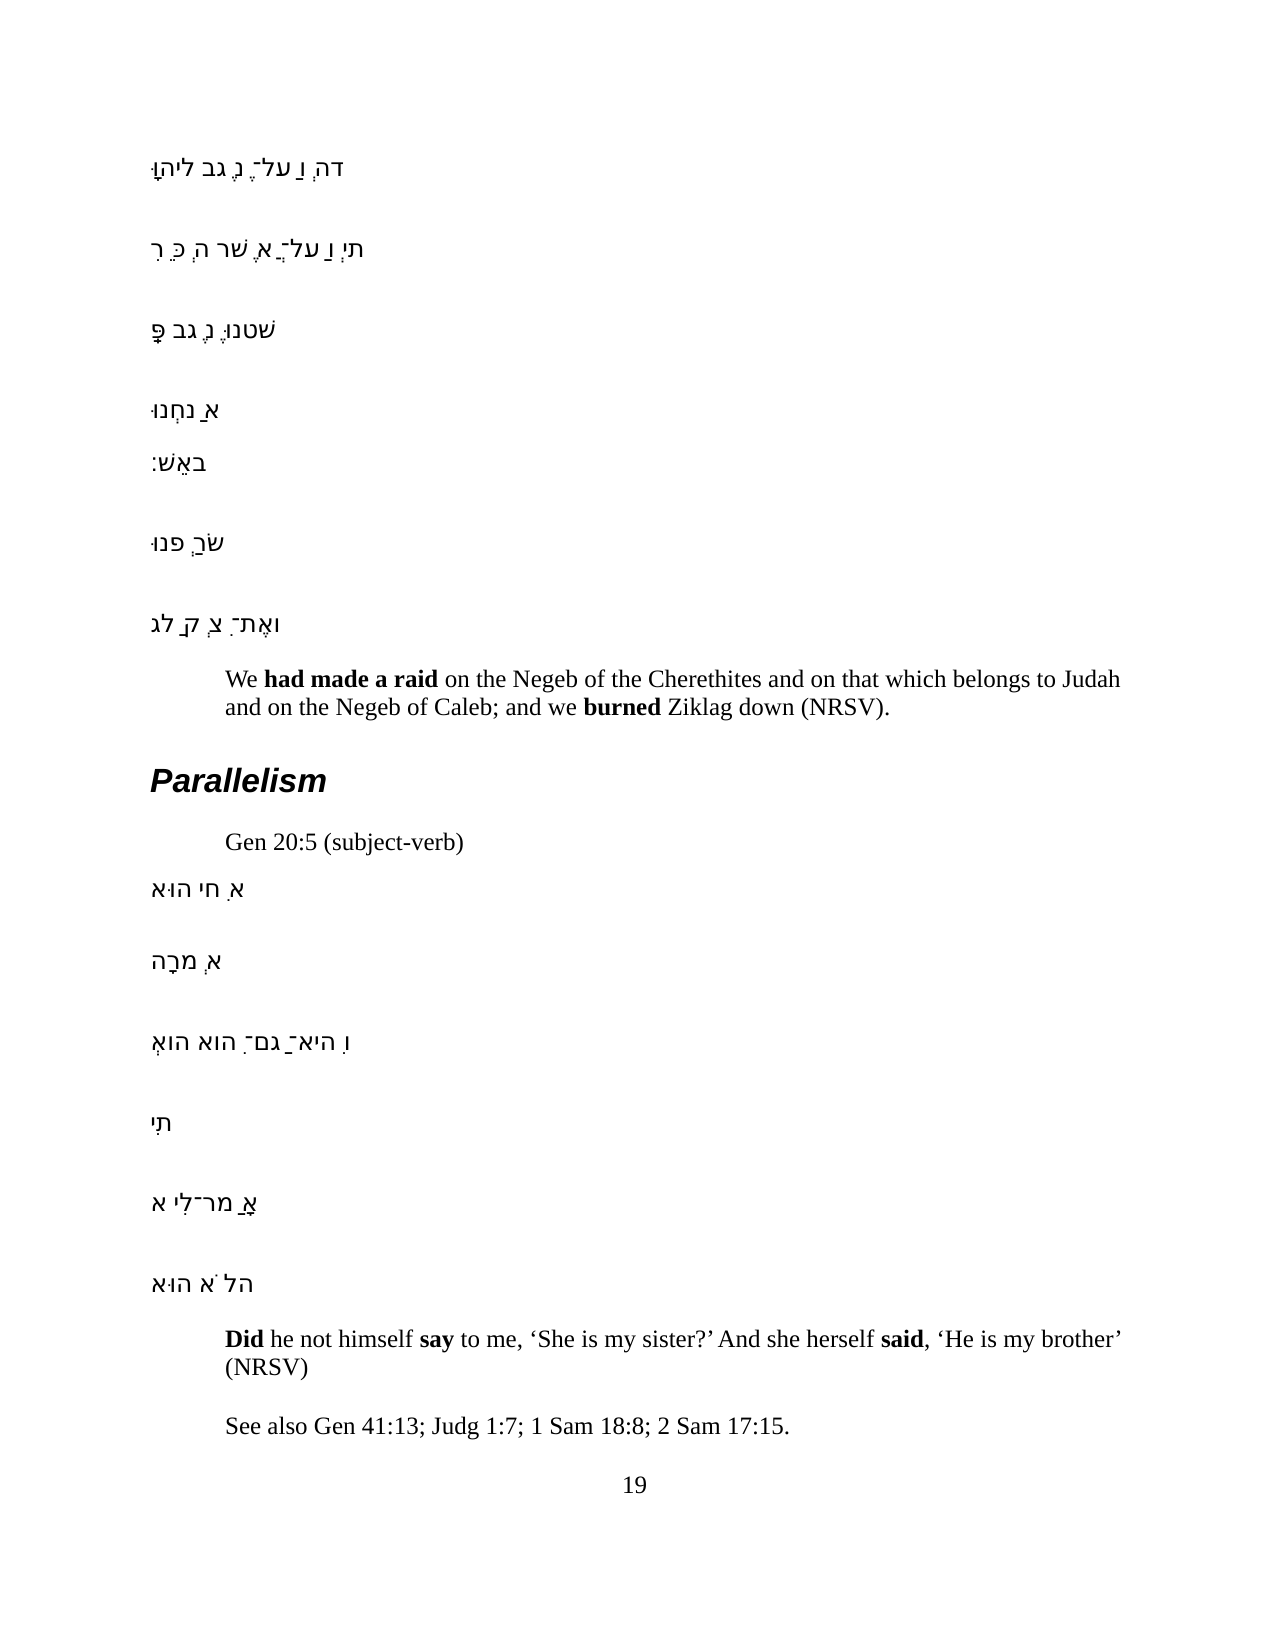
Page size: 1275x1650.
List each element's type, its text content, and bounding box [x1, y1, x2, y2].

text באֵשׁ׃ [150, 444, 1125, 478]
text ואֶת־ ִצ ְק ַלג [150, 577, 1125, 640]
text ָדה ְו ַﬠל־ ֶנ ֶגב ליהוּ [150, 150, 1125, 184]
text א ְמרָה [150, 914, 1125, 977]
text א ִחי הוּא [150, 871, 1125, 905]
text We had made a raid on the Negeb of the Cherethites and on that which belongs to Judah and on the Negeb of Caleb; and we burned Ziklag down (NRSV). [225, 664, 1125, 721]
text ְו ִהיא־ ַגם־ ִהוא הוא [150, 995, 1125, 1058]
text Gen 20:5 (subject-verb) [225, 827, 1125, 856]
text שׂרַ ְפנוּ [150, 496, 1125, 559]
text אָ ַמר־לִי א [150, 1156, 1125, 1219]
text ִתי [150, 1076, 1125, 1138]
text א ַנחְנוּ [150, 363, 1125, 426]
text Did he not himself say to me, ‘She is my sister?’ And she herself said, ‘He is my brother’ (NRSV) [225, 1324, 1125, 1381]
text See also Gen 41:13; Judg 1:7; 1 Sam 18:8; 2 Sam 17:15. [225, 1411, 1125, 1440]
text ִתי ְו ַﬠל־ ֲא ֶשׁר ה ְכּ ֵר [150, 202, 1125, 265]
text הל ֹא הוּא [150, 1237, 1125, 1300]
text ְשׁטנוּ ֶנ ֶגב פַּ [150, 283, 1125, 346]
subtitle Parallelism [150, 761, 1125, 800]
